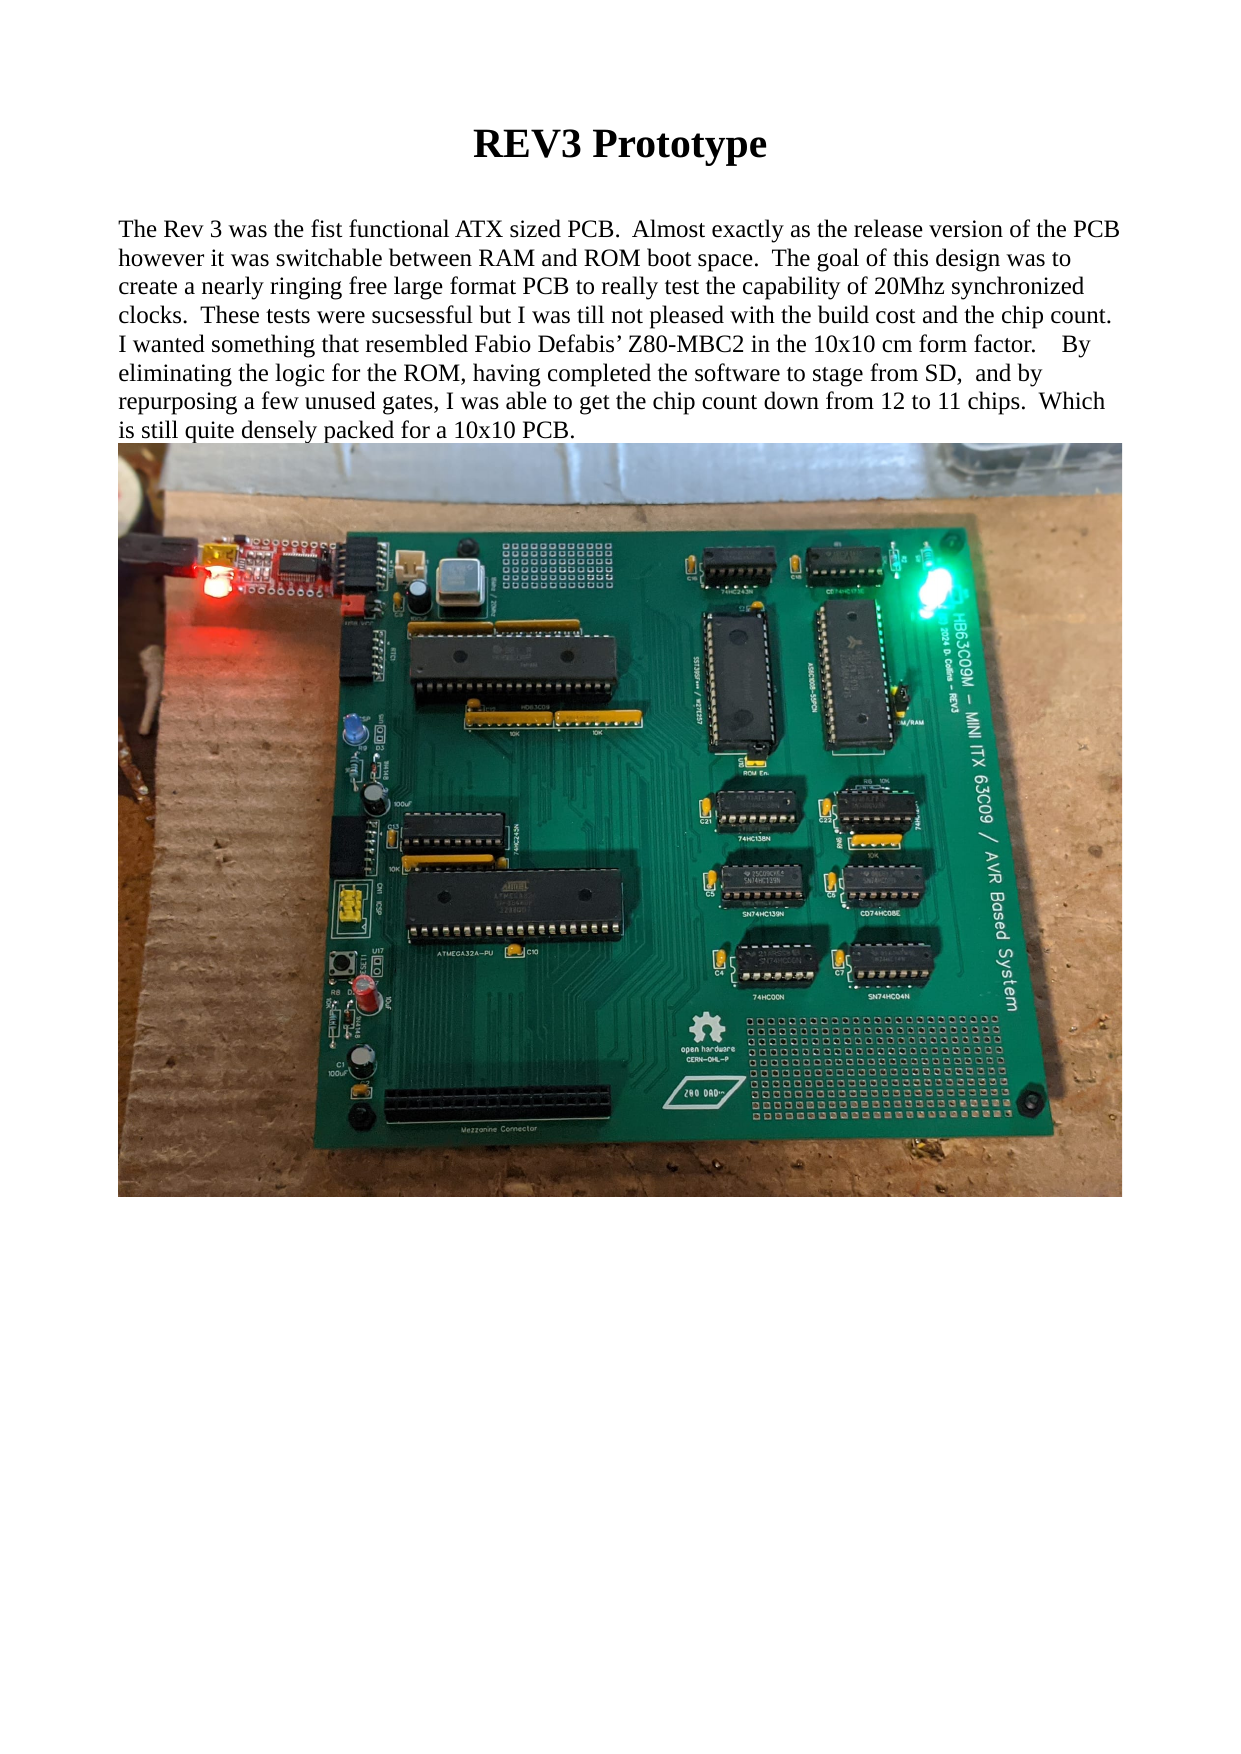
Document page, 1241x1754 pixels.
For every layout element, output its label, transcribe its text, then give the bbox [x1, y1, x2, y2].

picture [118, 443, 1123, 1197]
text The Rev 3 was the fist functional ATX sized PCB. Almost exactly as the release version of the PCB however it was switchable between RAM and ROM boot space. The goal of this design was to create a nearly ringing free large format PCB to really test the capability of 20Mhz synchronized clocks. These tests were sucsessful but I was till not pleased with the build cost and the chip count. I wanted something that resembled Fabio Defabis’ Z80-MBC2 in the 10x10 cm form factor. By eliminating the logic for the ROM, having completed the software to stage from SD, and by repurposing a few unused gates, I was able to get the chip count down from 12 to 11 chips. Which is still quite densely packed for a 10x10 PCB. [118, 214, 1122, 443]
text REV3 Prototype [118, 118, 1122, 166]
